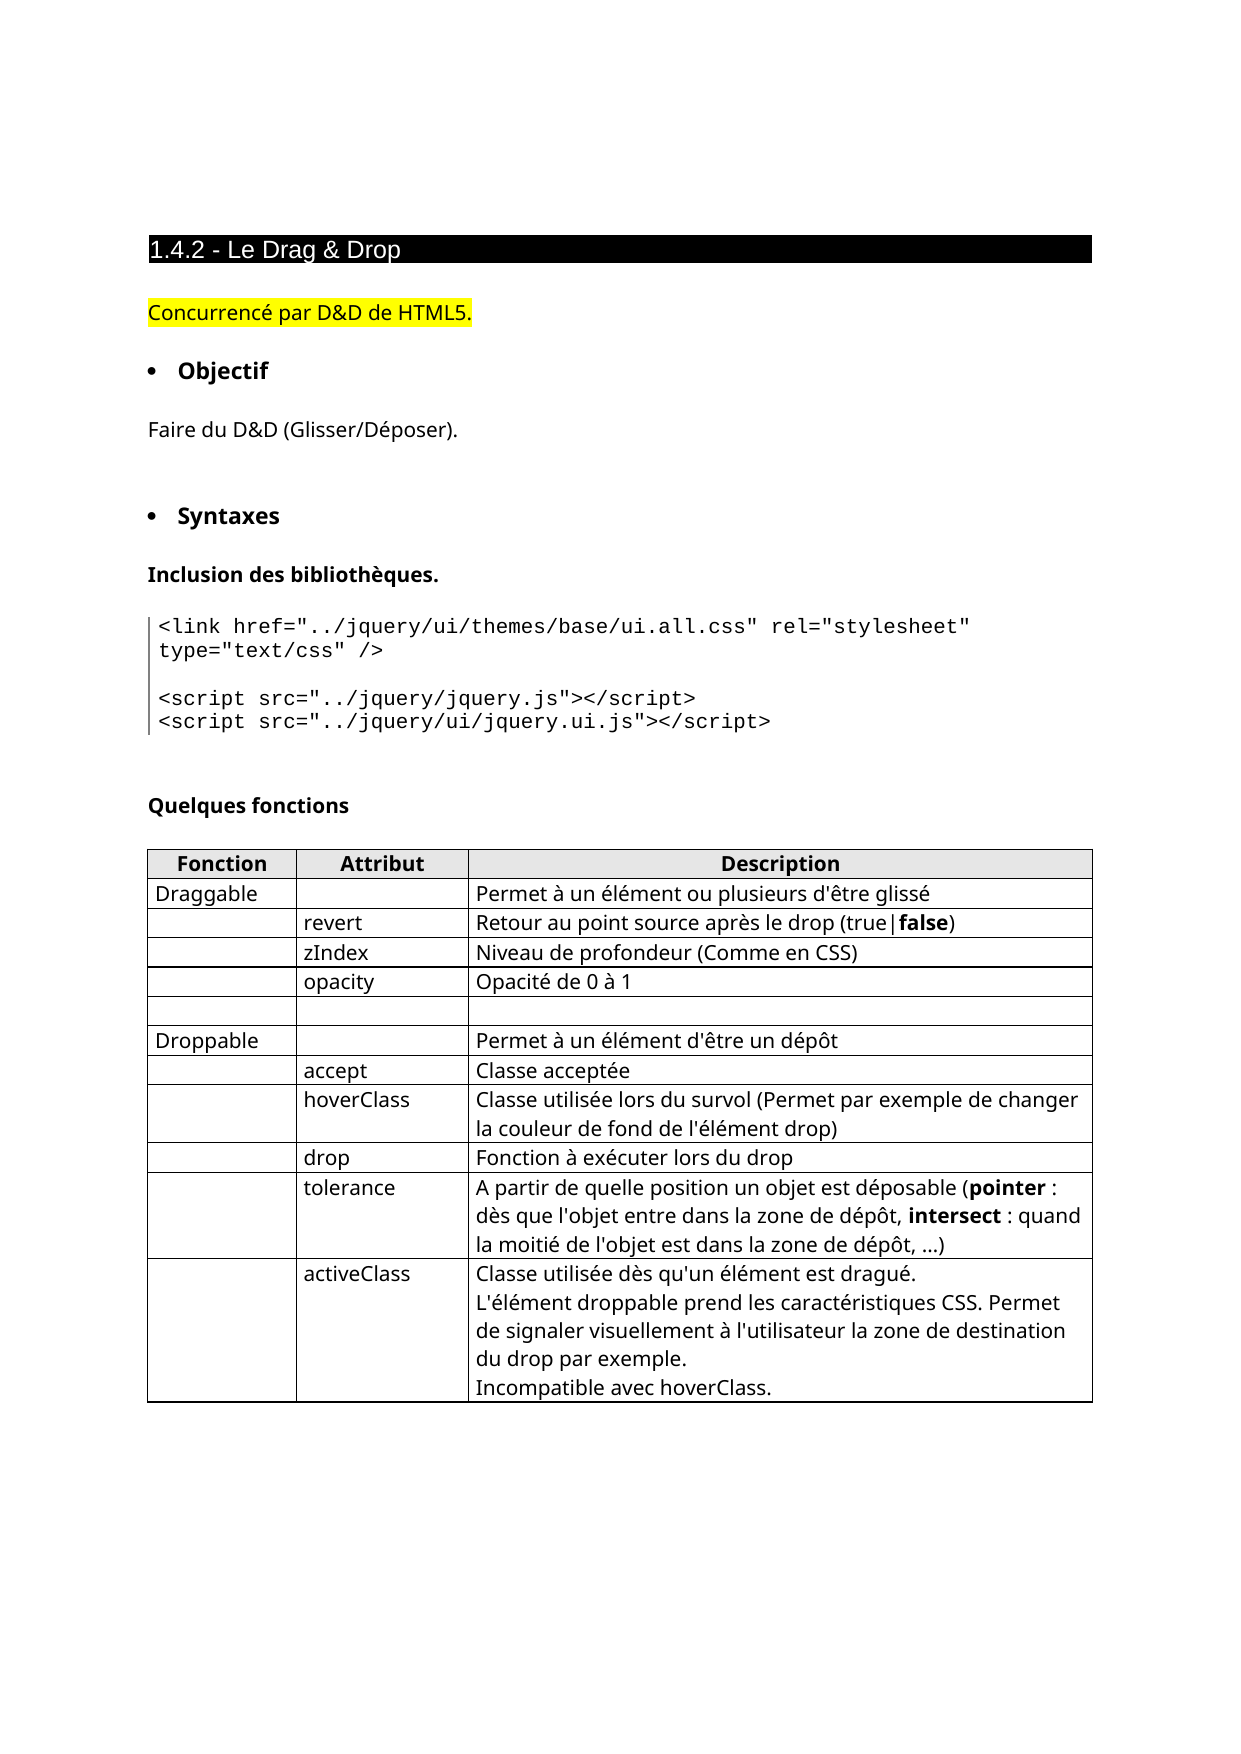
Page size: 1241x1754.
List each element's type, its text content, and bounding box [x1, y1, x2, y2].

table_cell [297, 1026, 468, 1055]
table_cell [297, 879, 468, 907]
list Objectif [148, 355, 1092, 386]
table_header Attribut [297, 850, 468, 878]
table_cell [148, 1056, 296, 1084]
text Faire du D&D (Glisser/Déposer). [148, 415, 1092, 443]
table_cell Classe acceptée [469, 1056, 1092, 1084]
text <link href="../jquery/ui/themes/base/ui.all.css" rel="stylesheet" type="text/css" /> [150, 617, 1092, 664]
table_cell Retour au point source après le drop (true|false) [469, 909, 1092, 937]
table_cell Niveau de profondeur (Comme en CSS) [469, 938, 1092, 966]
table_cell [297, 997, 468, 1025]
table_cell revert [297, 909, 468, 937]
text Quelques fonctions [148, 792, 1092, 820]
table_cell [148, 909, 296, 937]
table_cell Classe utilisée lors du survol (Permet par exemple de changer la couleur de fond de l'élément drop) [469, 1085, 1092, 1142]
text Inclusion des bibliothèques. [148, 560, 1092, 588]
table_cell Droppable [148, 1026, 296, 1055]
text Concurrencé par D&D de HTML5. [148, 298, 1092, 327]
list Syntaxes [148, 500, 1092, 531]
table_cell [148, 1259, 296, 1401]
table_cell Opacité de 0 à 1 [469, 968, 1092, 996]
table_cell Classe utilisée dès qu'un élément est dragué. L'élément droppable prend les caractéristiques CSS. Permet de signaler visuellement à l'utilisateur la zone de destination du drop par exemple. Incompatible avec hoverClass. [469, 1259, 1092, 1401]
table_cell drop [297, 1143, 468, 1172]
text <script src="../jquery/jquery.js"></script> [150, 687, 1092, 711]
table_cell A partir de quelle position un objet est déposable (pointer : dès que l'objet entre dans la zone de dépôt, intersect : quand la moitié de l'objet est dans la zone de dépôt, …) [469, 1173, 1092, 1258]
table_cell Fonction à exécuter lors du drop [469, 1143, 1092, 1172]
table_cell [148, 997, 296, 1025]
table_cell accept [297, 1056, 468, 1084]
table_cell [148, 1085, 296, 1142]
table_header Description [469, 850, 1092, 878]
table_cell Draggable [148, 879, 296, 907]
table_cell tolerance [297, 1173, 468, 1258]
table_cell [148, 938, 296, 966]
table_cell Permet à un élément ou plusieurs d'être glissé [469, 879, 1092, 907]
table_cell [148, 1173, 296, 1258]
table_cell opacity [297, 968, 468, 996]
table_cell hoverClass [297, 1085, 468, 1142]
table_cell activeClass [297, 1259, 468, 1401]
subtitle - Le Drag & Drop [149, 235, 1092, 263]
table_header Fonction [148, 850, 296, 878]
table_cell [148, 1143, 296, 1172]
table_cell [148, 968, 296, 996]
text <script src="../jquery/ui/jquery.ui.js"></script> [150, 711, 1092, 735]
table_cell [469, 997, 1092, 1025]
table_cell zIndex [297, 938, 468, 966]
table_cell Permet à un élément d'être un dépôt [469, 1026, 1092, 1055]
